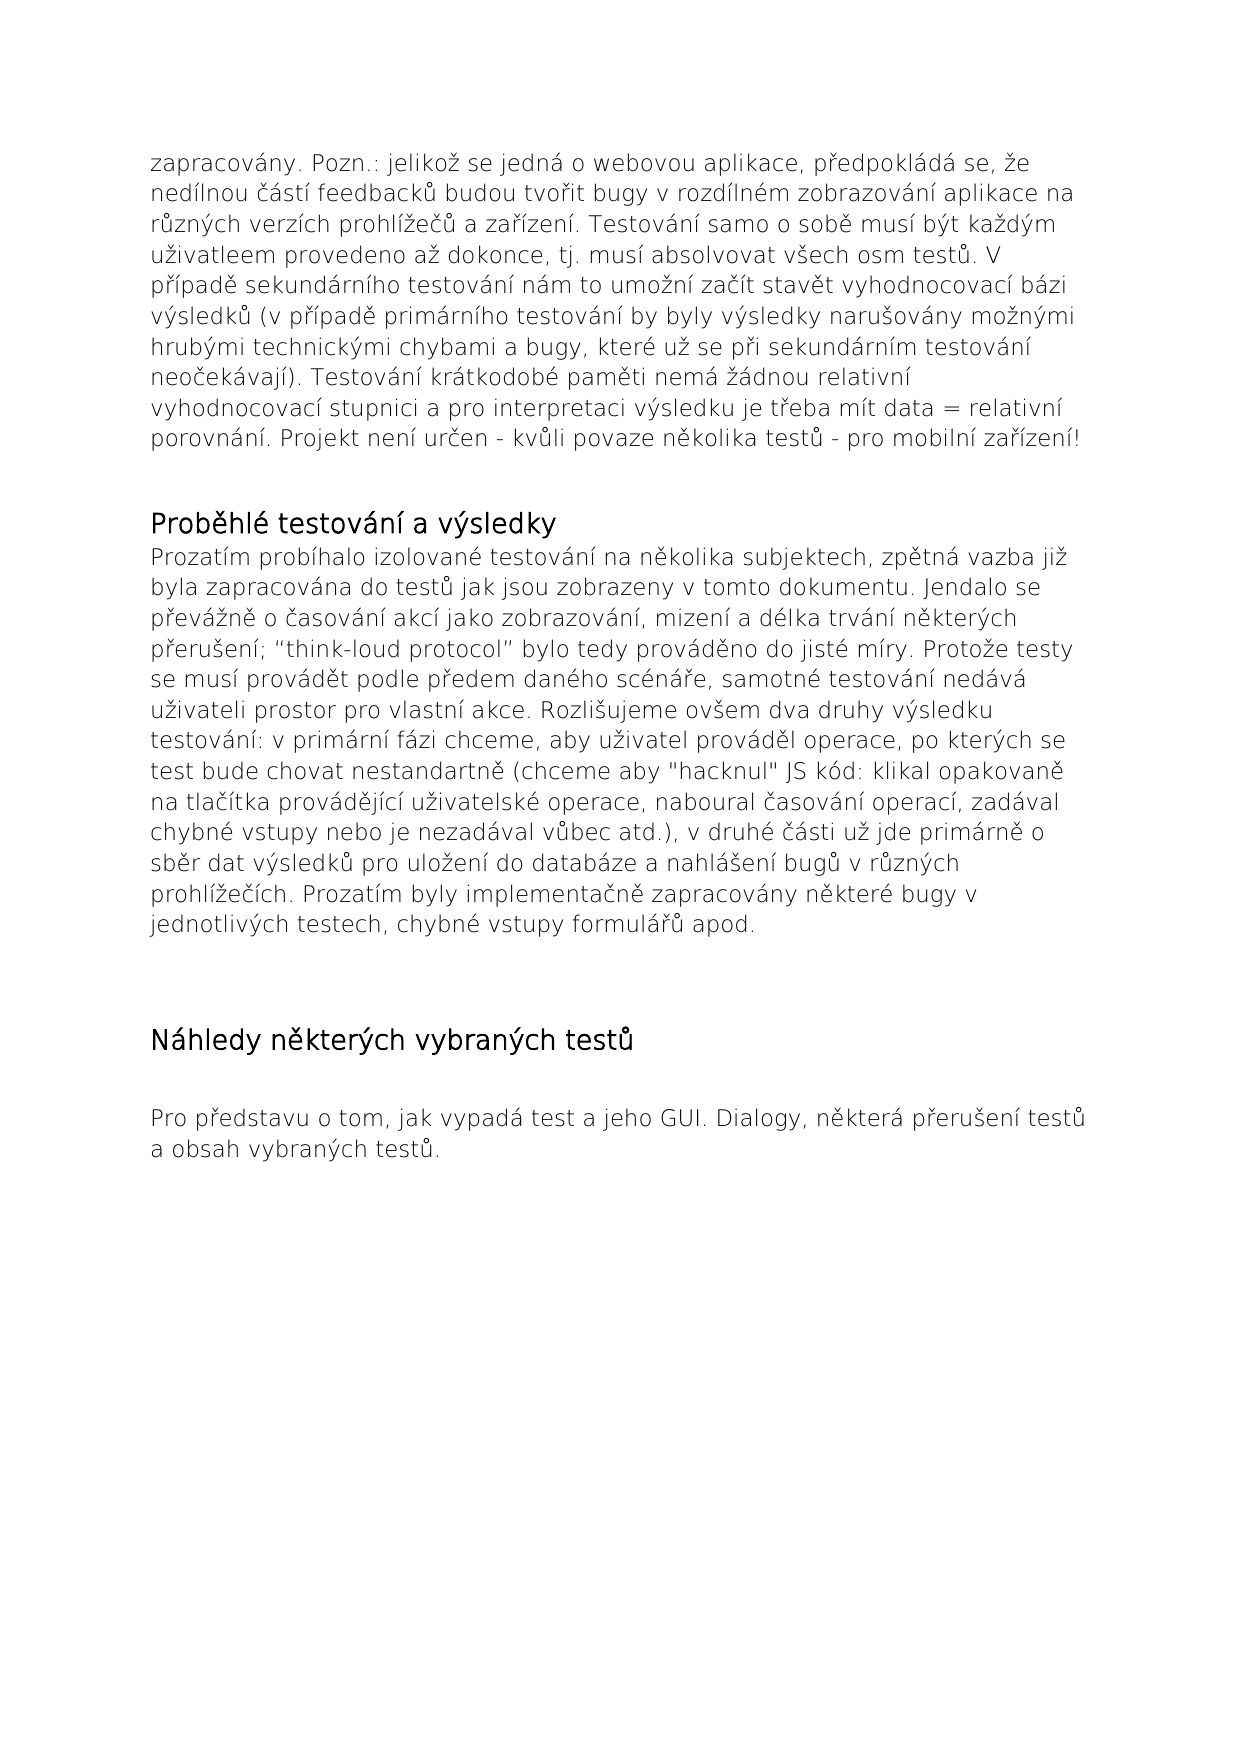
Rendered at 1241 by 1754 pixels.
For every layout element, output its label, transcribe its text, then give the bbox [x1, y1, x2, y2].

text Pro představu o tom, jak vypadá test a jeho GUI. Dialogy, některá přerušení testů a obsah vybraných testů. [150, 1106, 1090, 1163]
text zapracovány. Pozn.: jelikož se jedná o webovou aplikace, předpokládá se, že nedílnou částí feedbacků budou tvořit bugy v rozdílném zobrazování aplikace na různých verzích prohlížečů a zařízení. Testování samo o sobě musí být každým uživatleem provedeno až dokonce, tj. musí absolvovat všech osm testů. V případě sekundárního testování nám to umožní začít stavět vyhodnocovací bázi výsledků (v případě primárního testování by byly výsledky narušovány možnými hrubými technickými chybami a bugy, které už se při sekundárním testování neočekávají). Testování krátkodobé paměti nemá žádnou relativní vyhodnocovací stupnici a pro interpretaci výsledku je třeba mít data = relativní porovnání. Projekt není určen - kvůli povaze několika testů - pro mobilní zařízení! [150, 150, 1090, 452]
text Prozatím probíhalo izolované testování na několika subjektech, zpětná vazba již byla zapracována do testů jak jsou zobrazeny v tomto dokumentu. Jendalo se převážně o časování akcí jako zobrazování, mizení a délka trvání některých přerušení; “think-loud protocol” bylo tedy prováděno do jisté míry. Protože testy se musí provádět podle předem daného scénáře, samotné testování nedává uživateli prostor pro vlastní akce. Rozlišujeme ovšem dva druhy výsledku testování: v primární fázi chceme, aby uživatel prováděl operace, po kterých se test bude chovat nestandartně (chceme aby "hacknul" JS kód: klikal opakovaně na tlačítka provádějící uživatelské operace, naboural časování operací, zadával chybné vstupy nebo je nezadával vůbec atd.), v druhé části už jde primárně o sběr dat výsledků pro uložení do databáze a nahlášení bugů v různých prohlížečích. Prozatím byly implementačně zapracovány některé bugy v jednotlivých testech, chybné vstupy formulářů apod. [150, 544, 1090, 938]
subtitle Náhledy některých vybraných testů [150, 1024, 1090, 1056]
subtitle Proběhlé testování a výsledky [150, 508, 1090, 539]
